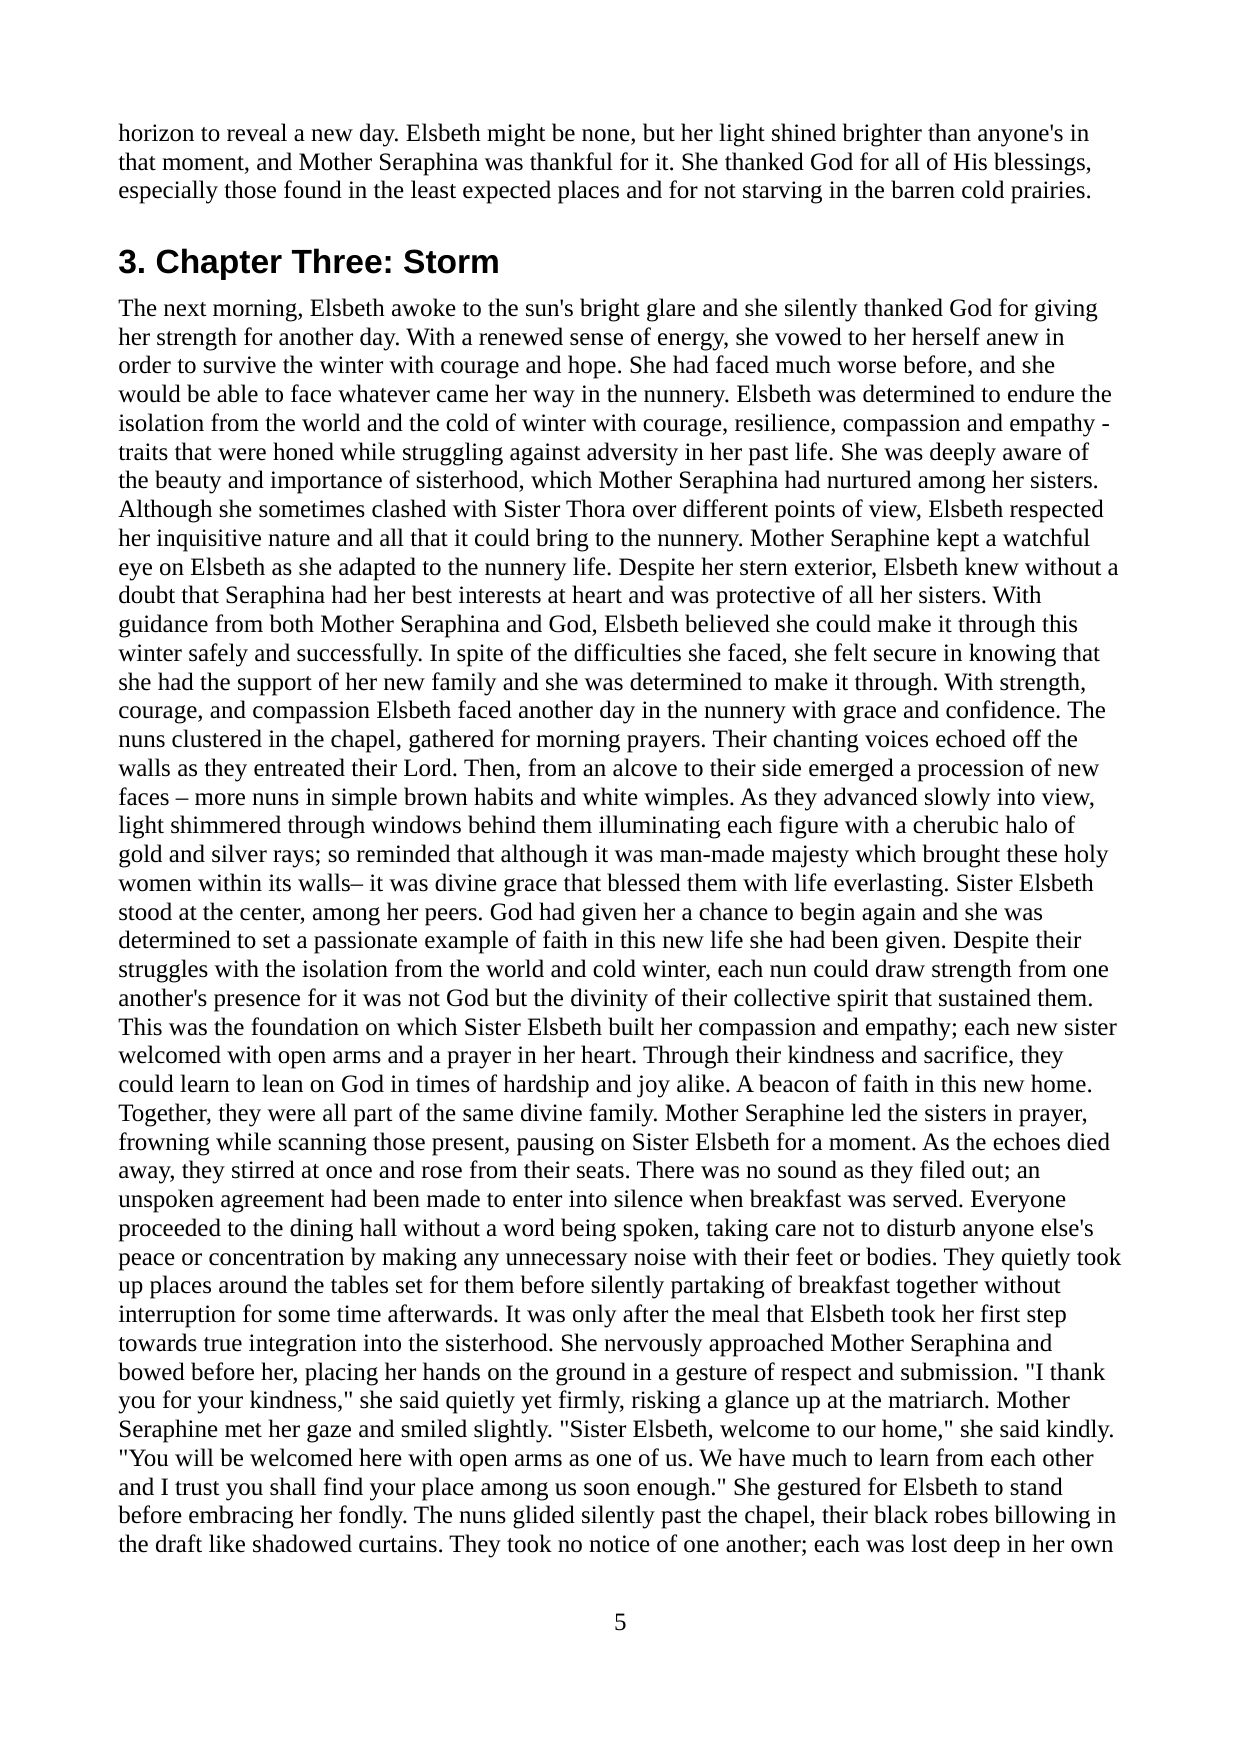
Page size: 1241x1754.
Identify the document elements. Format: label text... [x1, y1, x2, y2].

subtitle Chapter Three: Storm [118, 242, 1122, 281]
text The next morning, Elsbeth awoke to the sun's bright glare and she silently thanked God for giving her strength for another day. With a renewed sense of energy, she vowed to her herself anew in order to survive the winter with courage and hope. She had faced much worse before, and she would be able to face whatever came her way in the nunnery. Elsbeth was determined to endure the isolation from the world and the cold of winter with courage, resilience, compassion and empathy - traits that were honed while struggling against adversity in her past life. She was deeply aware of the beauty and importance of sisterhood, which Mother Seraphina had nurtured among her sisters. Although she sometimes clashed with Sister Thora over different points of view, Elsbeth respected her inquisitive nature and all that it could bring to the nunnery. Mother Seraphine kept a watchful eye on Elsbeth as she adapted to the nunnery life. Despite her stern exterior, Elsbeth knew without a doubt that Seraphina had her best interests at heart and was protective of all her sisters. With guidance from both Mother Seraphina and God, Elsbeth believed she could make it through this winter safely and successfully. In spite of the difficulties she faced, she felt secure in knowing that she had the support of her new family and she was determined to make it through. With strength, courage, and compassion Elsbeth faced another day in the nunnery with grace and confidence. The nuns clustered in the chapel, gathered for morning prayers. Their chanting voices echoed off the walls as they entreated their Lord. Then, from an alcove to their side emerged a procession of new faces – more nuns in simple brown habits and white wimples. As they advanced slowly into view, light shimmered through windows behind them illuminating each figure with a cherubic halo of gold and silver rays; so reminded that although it was man-made majesty which brought these holy women within its walls– it was divine grace that blessed them with life everlasting. Sister Elsbeth stood at the center, among her peers. God had given her a chance to begin again and she was determined to set a passionate example of faith in this new life she had been given. Despite their struggles with the isolation from the world and cold winter, each nun could draw strength from one another's presence for it was not God but the divinity of their collective spirit that sustained them. This was the foundation on which Sister Elsbeth built her compassion and empathy; each new sister welcomed with open arms and a prayer in her heart. Through their kindness and sacrifice, they could learn to lean on God in times of hardship and joy alike. A beacon of faith in this new home. Together, they were all part of the same divine family. Mother Seraphine led the sisters in prayer, frowning while scanning those present, pausing on Sister Elsbeth for a moment. As the echoes died away, they stirred at once and rose from their seats. There was no sound as they filed out; an unspoken agreement had been made to enter into silence when breakfast was served. Everyone proceeded to the dining hall without a word being spoken, taking care not to disturb anyone else's peace or concentration by making any unnecessary noise with their feet or bodies. They quietly took up places around the tables set for them before silently partaking of breakfast together without interruption for some time afterwards. It was only after the meal that Elsbeth took her first step towards true integration into the sisterhood. She nervously approached Mother Seraphina and bowed before her, placing her hands on the ground in a gesture of respect and submission. "I thank you for your kindness," she said quietly yet firmly, risking a glance up at the matriarch. Mother Seraphine met her gaze and smiled slightly. "Sister Elsbeth, welcome to our home," she said kindly. "You will be welcomed here with open arms as one of us. We have much to learn from each other and I trust you shall find your place among us soon enough." She gestured for Elsbeth to stand before embracing her fondly. The nuns glided silently past the chapel, their black robes billowing in the draft like shadowed curtains. They took no notice of one another; each was lost deep in her own [118, 293, 1122, 1558]
text horizon to reveal a new day. Elsbeth might be none, but her light shined brighter than anyone's in that moment, and Mother Seraphina was thankful for it. She thanked God for all of His blessings, especially those found in the least expected places and for not starving in the barren cold prairies. [118, 118, 1122, 204]
